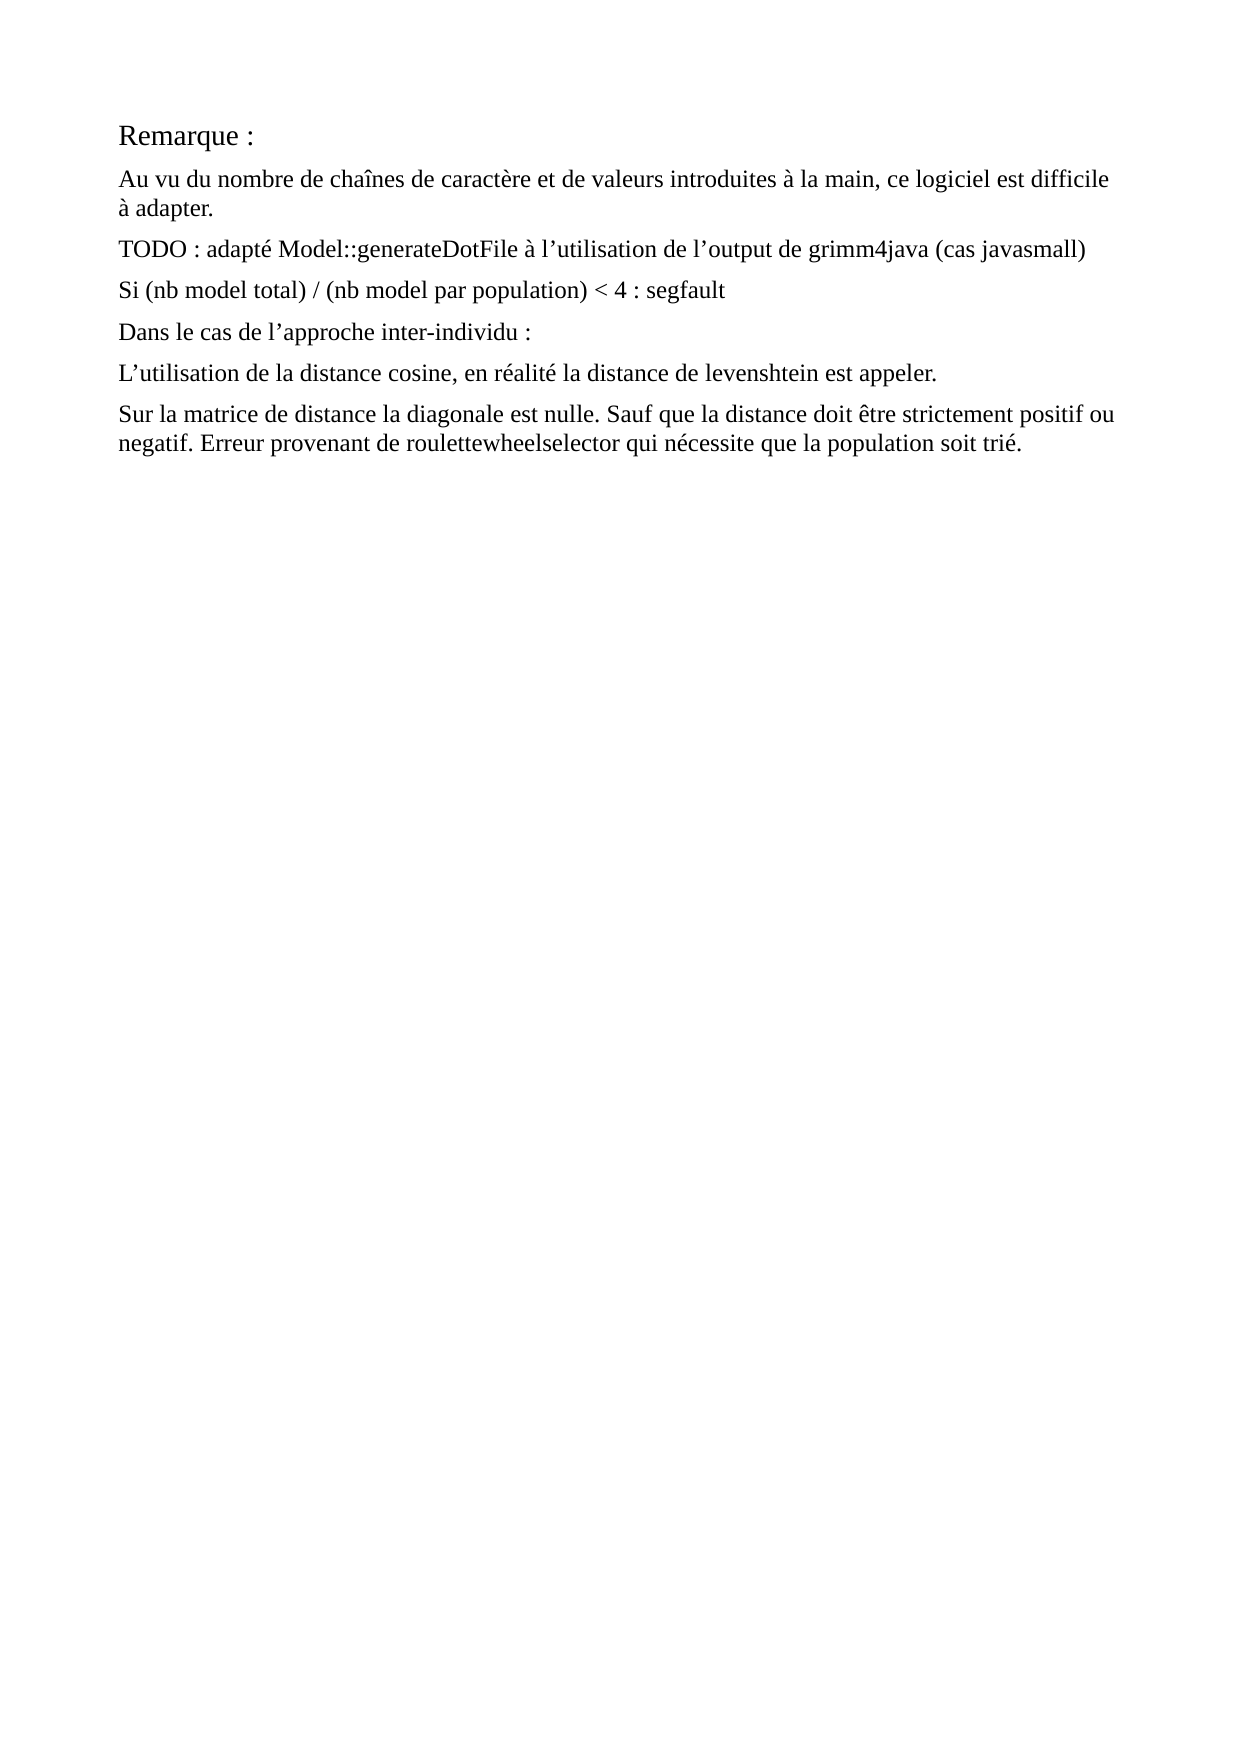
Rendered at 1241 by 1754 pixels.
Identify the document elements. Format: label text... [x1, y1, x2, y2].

text Sur la matrice de distance la diagonale est nulle. Sauf que la distance doit être strictement positif ou negatif. Erreur provenant de roulettewheelselector qui nécessite que la population soit trié. [118, 399, 1122, 457]
text TODO : adapté Model::generateDotFile à l’utilisation de l’output de grimm4java (cas javasmall) [118, 234, 1122, 263]
text L’utilisation de la distance cosine, en réalité la distance de levenshtein est appeler. [118, 358, 1122, 387]
text Au vu du nombre de chaînes de caractère et de valeurs introduites à la main, ce logiciel est difficile à adapter. [118, 164, 1122, 222]
text Si (nb model total) / (nb model par population) < 4 : segfault [118, 276, 1122, 304]
subtitle Remarque : [118, 118, 1122, 152]
text Dans le cas de l’approche inter-individu : [118, 317, 1122, 346]
